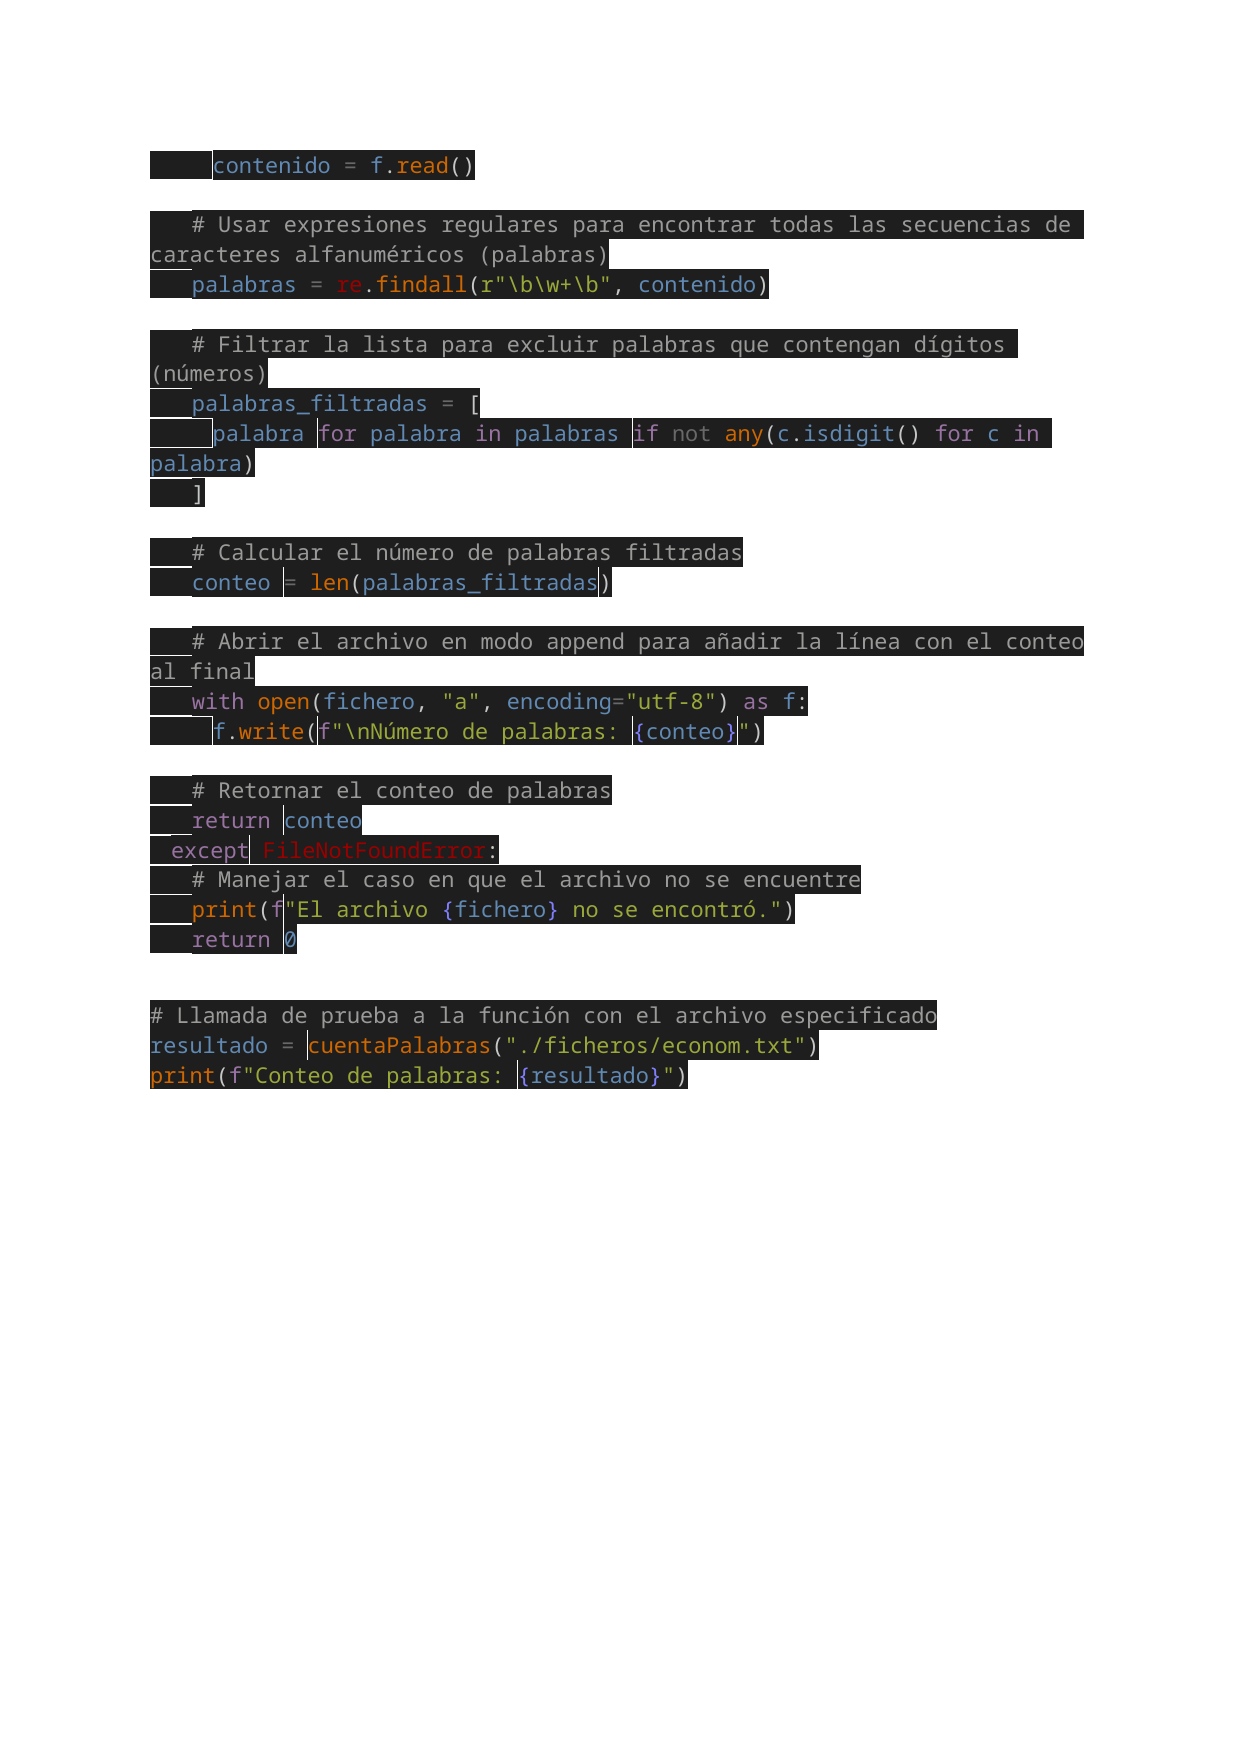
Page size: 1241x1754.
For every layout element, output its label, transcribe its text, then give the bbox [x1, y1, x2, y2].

text print(f"El archivo {fichero} no se encontró.") [150, 894, 1090, 924]
text resultado = cuentaPalabras("./ficheros/econom.txt") [150, 1030, 1090, 1060]
text with open(fichero, "a", encoding="utf-8") as f: [150, 686, 1090, 716]
text return 0 [150, 924, 1090, 954]
text # Llamada de prueba a la función con el archivo especificado [150, 1000, 1090, 1030]
text # Abrir el archivo en modo append para añadir la línea con el conteo al final [150, 626, 1090, 686]
text conteo = len(palabras_filtradas) [150, 567, 1090, 597]
text return conteo [150, 805, 1090, 835]
text # Filtrar la lista para excluir palabras que contengan dígitos (números) [150, 328, 1090, 388]
text palabras = re.findall(r"\b\w+\b", contenido) [150, 269, 1090, 299]
text # Retornar el conteo de palabras [150, 775, 1090, 805]
text print(f"Conteo de palabras: {resultado}") [150, 1060, 1090, 1089]
text # Manejar el caso en que el archivo no se encuentre [150, 864, 1090, 894]
text palabra for palabra in palabras if not any(c.isdigit() for c in palabra) [150, 418, 1090, 477]
text # Usar expresiones regulares para encontrar todas las secuencias de caracteres alfanuméricos (palabras) [150, 209, 1090, 269]
text palabras_filtradas = [ [150, 388, 1090, 418]
text ] [150, 477, 1090, 507]
text except FileNotFoundError: [150, 835, 1090, 864]
text contenido = f.read() [150, 150, 1090, 180]
text # Calcular el número de palabras filtradas [150, 537, 1090, 567]
text f.write(f"\nNúmero de palabras: {conteo}") [150, 716, 1090, 745]
